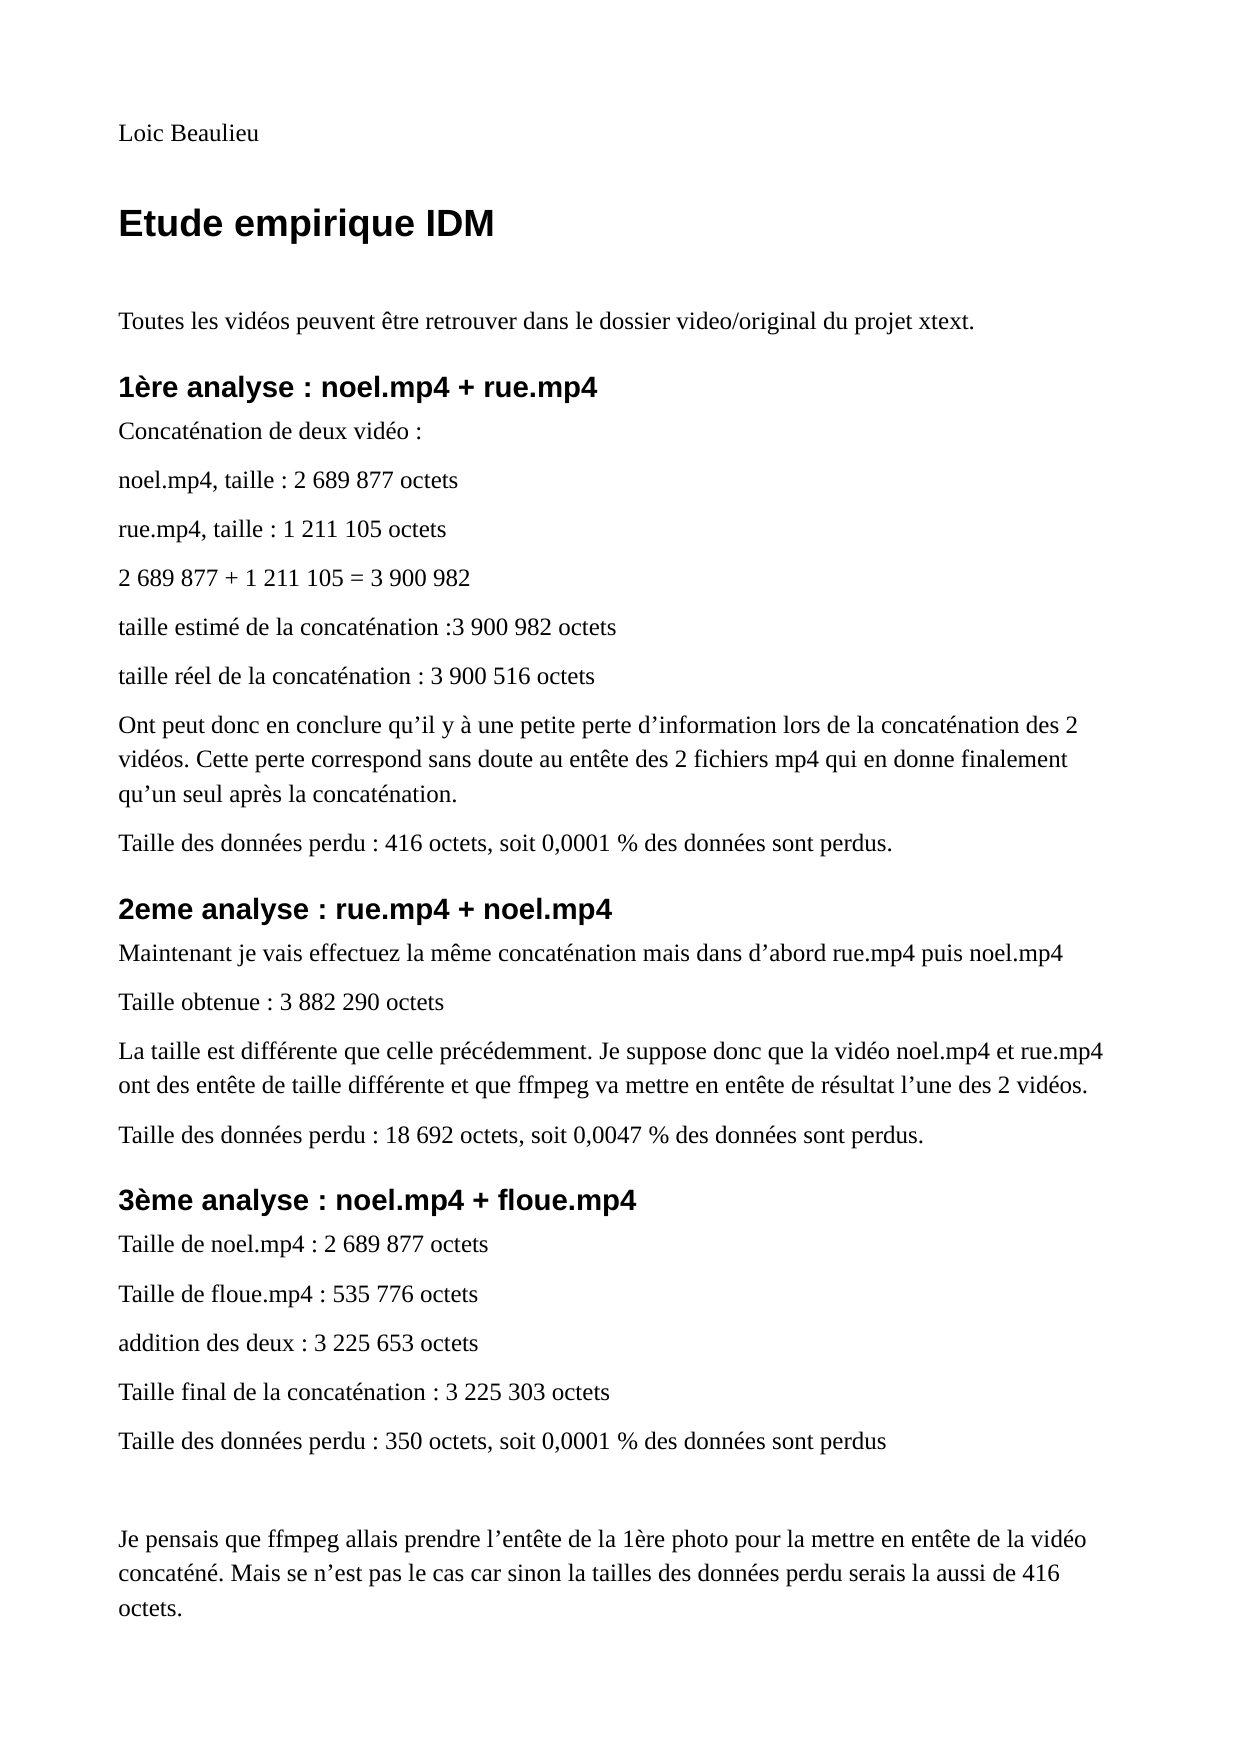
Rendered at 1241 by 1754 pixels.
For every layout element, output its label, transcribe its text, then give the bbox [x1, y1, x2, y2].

text Taille obtenue : 3 882 290 octets [118, 987, 1122, 1016]
text 2 689 877 + 1 211 105 = 3 900 982 [118, 563, 1122, 592]
text Toutes les vidéos peuvent être retrouver dans le dossier video/original du projet xtext. [118, 306, 1122, 334]
text Taille des données perdu : 18 692 octets, soit 0,0047 % des données sont perdus. [118, 1120, 1122, 1148]
text Taille des données perdu : 350 octets, soit 0,0001 % des données sont perdus [118, 1426, 1122, 1454]
text Taille de noel.mp4 : 2 689 877 octets [118, 1229, 1122, 1258]
subtitle 1ère analyse : noel.mp4 + rue.mp4 [118, 369, 1122, 403]
text Taille des données perdu : 416 octets, soit 0,0001 % des données sont perdus. [118, 828, 1122, 857]
text rue.mp4, taille : 1 211 105 octets [118, 514, 1122, 543]
text noel.mp4, taille : 2 689 877 octets [118, 465, 1122, 493]
subtitle 3ème analyse : noel.mp4 + floue.mp4 [118, 1183, 1122, 1217]
text Taille final de la concaténation : 3 225 303 octets [118, 1377, 1122, 1406]
subtitle 2eme analyse : rue.mp4 + noel.mp4 [118, 892, 1122, 926]
text La taille est différente que celle précédemment. Je suppose donc que la vidéo noel.mp4 et rue.mp4 ont des entête de taille différente et que ffmpeg va mettre en entête de résultat l’une des 2 vidéos. [118, 1036, 1122, 1099]
text taille réel de la concaténation : 3 900 516 octets [118, 661, 1122, 690]
text Maintenant je vais effectuez la même concaténation mais dans d’abord rue.mp4 puis noel.mp4 [118, 938, 1122, 967]
text Je pensais que ffmpeg allais prendre l’entête de la 1ère photo pour la mettre en entête de la vidéo concaténé. Mais se n’est pas le cas car sinon la tailles des données perdu serais la aussi de 416 octets. [118, 1524, 1122, 1622]
text Ont peut donc en conclure qu’il y à une petite perte d’information lors de la concaténation des 2 vidéos. Cette perte correspond sans doute au entête des 2 fichiers mp4 qui en donne finalement qu’un seul après la concaténation. [118, 710, 1122, 808]
subtitle Etude empirique IDM [118, 201, 1122, 244]
text Loic Beaulieu [118, 118, 1122, 147]
text Concaténation de deux vidéo : [118, 416, 1122, 444]
text taille estimé de la concaténation :3 900 982 octets [118, 612, 1122, 641]
text Taille de floue.mp4 : 535 776 octets [118, 1279, 1122, 1307]
text addition des deux : 3 225 653 octets [118, 1328, 1122, 1356]
